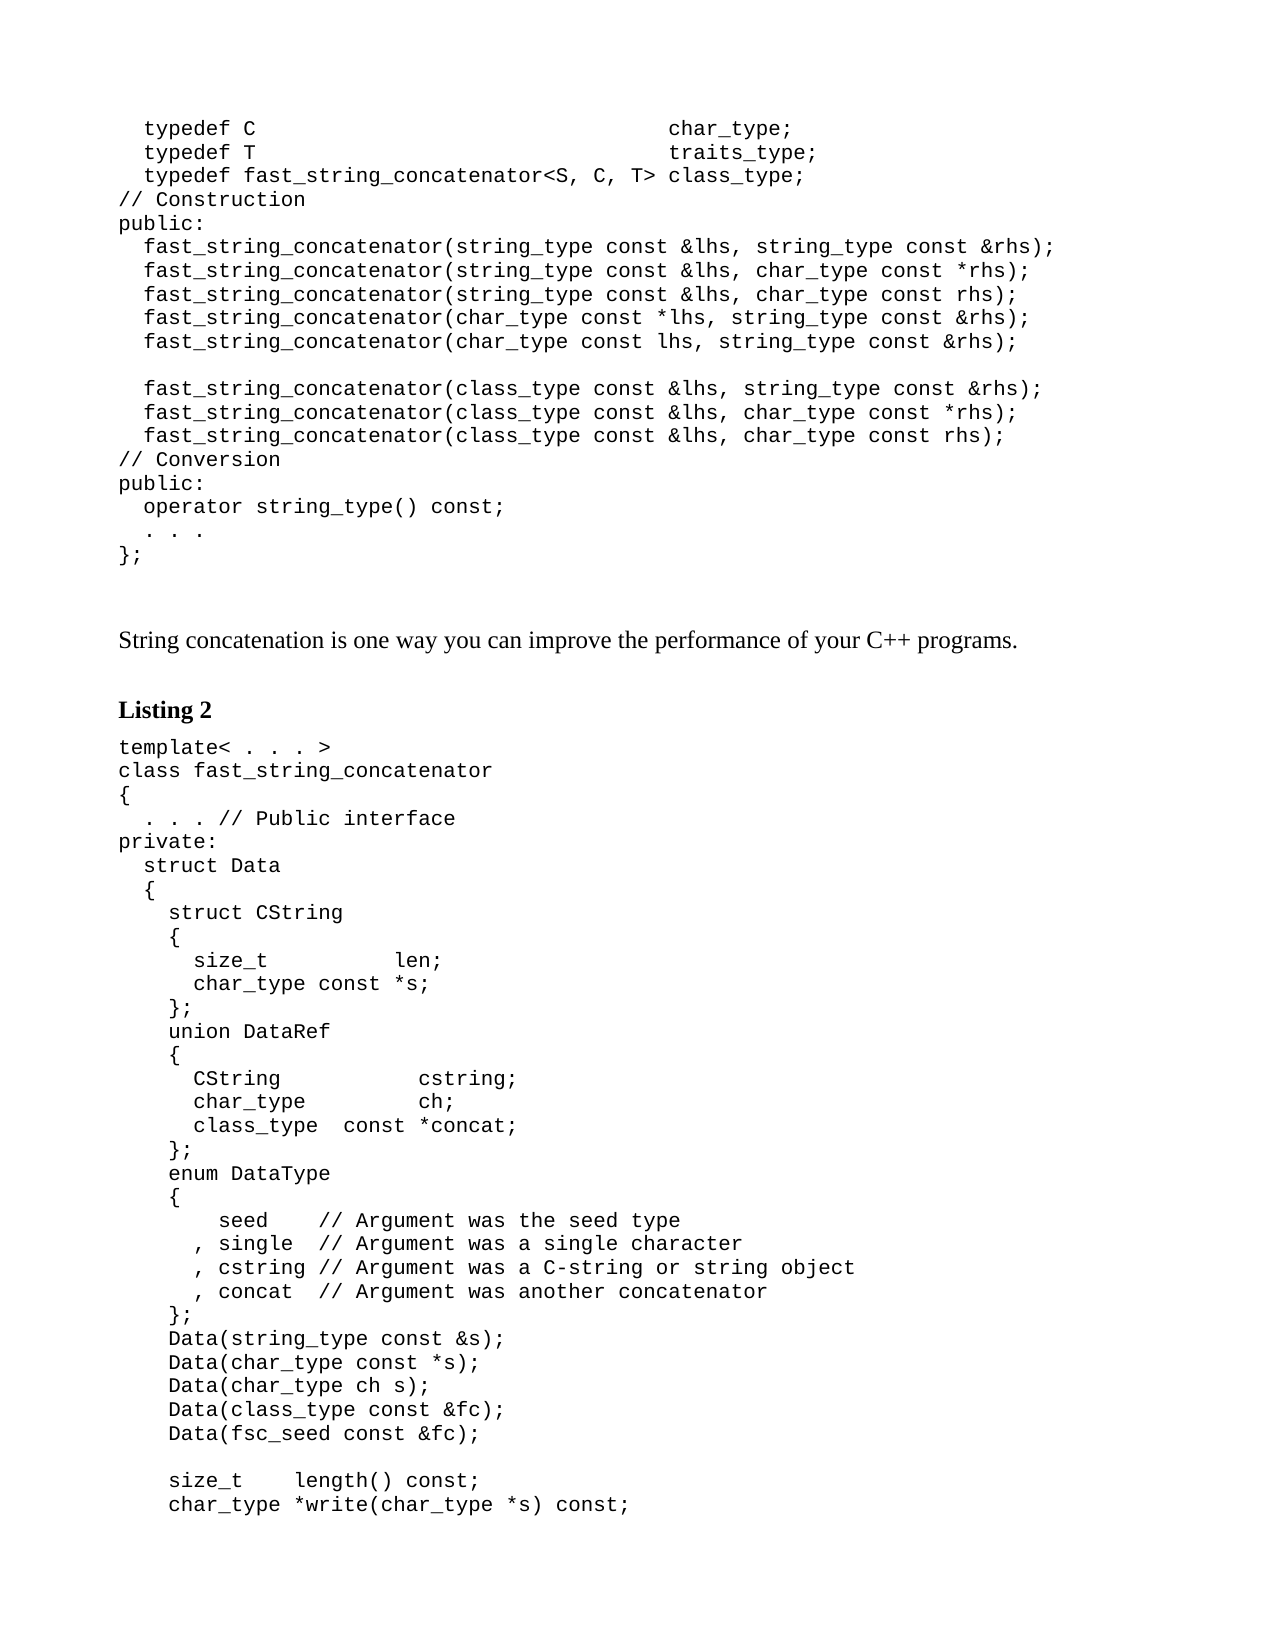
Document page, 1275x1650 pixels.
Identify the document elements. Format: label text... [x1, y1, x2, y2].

text fast_string_concatenator(class_type const &lhs, char_type const rhs); [118, 426, 1157, 449]
subtitle Listing 2 [118, 696, 1157, 724]
text template< . . . > [118, 737, 1157, 761]
text union DataRef [118, 1021, 1157, 1044]
text , cstring // Argument was a C-string or string object [118, 1257, 1157, 1281]
text { [118, 1186, 1157, 1210]
text }; [118, 1139, 1157, 1162]
text struct CString [118, 902, 1157, 926]
text char_type const *s; [118, 973, 1157, 997]
text Data(char_type ch s); [118, 1375, 1157, 1399]
text { [118, 926, 1157, 950]
text { [118, 784, 1157, 808]
text operator string_type() const; [118, 496, 1157, 520]
text size_t length() const; [118, 1470, 1157, 1493]
text fast_string_concatenator(char_type const lhs, string_type const &rhs); [118, 331, 1157, 354]
text CString cstring; [118, 1068, 1157, 1092]
text private: [118, 831, 1157, 855]
text }; [118, 1304, 1157, 1328]
text fast_string_concatenator(char_type const *lhs, string_type const &rhs); [118, 307, 1157, 331]
text fast_string_concatenator(string_type const &lhs, char_type const rhs); [118, 284, 1157, 307]
text fast_string_concatenator(class_type const &lhs, string_type const &rhs); [118, 378, 1157, 402]
text typedef T traits_type; [118, 142, 1157, 165]
text Data(string_type const &s); [118, 1328, 1157, 1352]
text fast_string_concatenator(string_type const &lhs, string_type const &rhs); [118, 236, 1157, 260]
text . . . // Public interface [118, 808, 1157, 831]
text public: [118, 473, 1157, 496]
text class fast_string_concatenator [118, 761, 1157, 784]
text typedef fast_string_concatenator<S, C, T> class_type; [118, 165, 1157, 189]
text , concat // Argument was another concatenator [118, 1281, 1157, 1304]
text Data(char_type const *s); [118, 1352, 1157, 1375]
text class_type const *concat; [118, 1115, 1157, 1139]
text }; [118, 997, 1157, 1021]
text // Construction [118, 189, 1157, 213]
text { [118, 1044, 1157, 1068]
text fast_string_concatenator(class_type const &lhs, char_type const *rhs); [118, 402, 1157, 426]
text typedef C char_type; [118, 118, 1157, 142]
text String concatenation is one way you can improve the performance of your C++ programs. [118, 626, 1157, 683]
text // Conversion [118, 449, 1157, 473]
text char_type *write(char_type *s) const; [118, 1493, 1157, 1517]
text size_t len; [118, 950, 1157, 973]
text }; [118, 544, 1157, 567]
text fast_string_concatenator(string_type const &lhs, char_type const *rhs); [118, 260, 1157, 284]
text public: [118, 213, 1157, 236]
text char_type ch; [118, 1092, 1157, 1115]
text , single // Argument was a single character [118, 1233, 1157, 1257]
text . . . [118, 520, 1157, 544]
text Data(fsc_seed const &fc); [118, 1423, 1157, 1446]
text { [118, 879, 1157, 902]
text struct Data [118, 855, 1157, 879]
text Data(class_type const &fc); [118, 1399, 1157, 1423]
text enum DataType [118, 1162, 1157, 1186]
text seed // Argument was the seed type [118, 1210, 1157, 1233]
